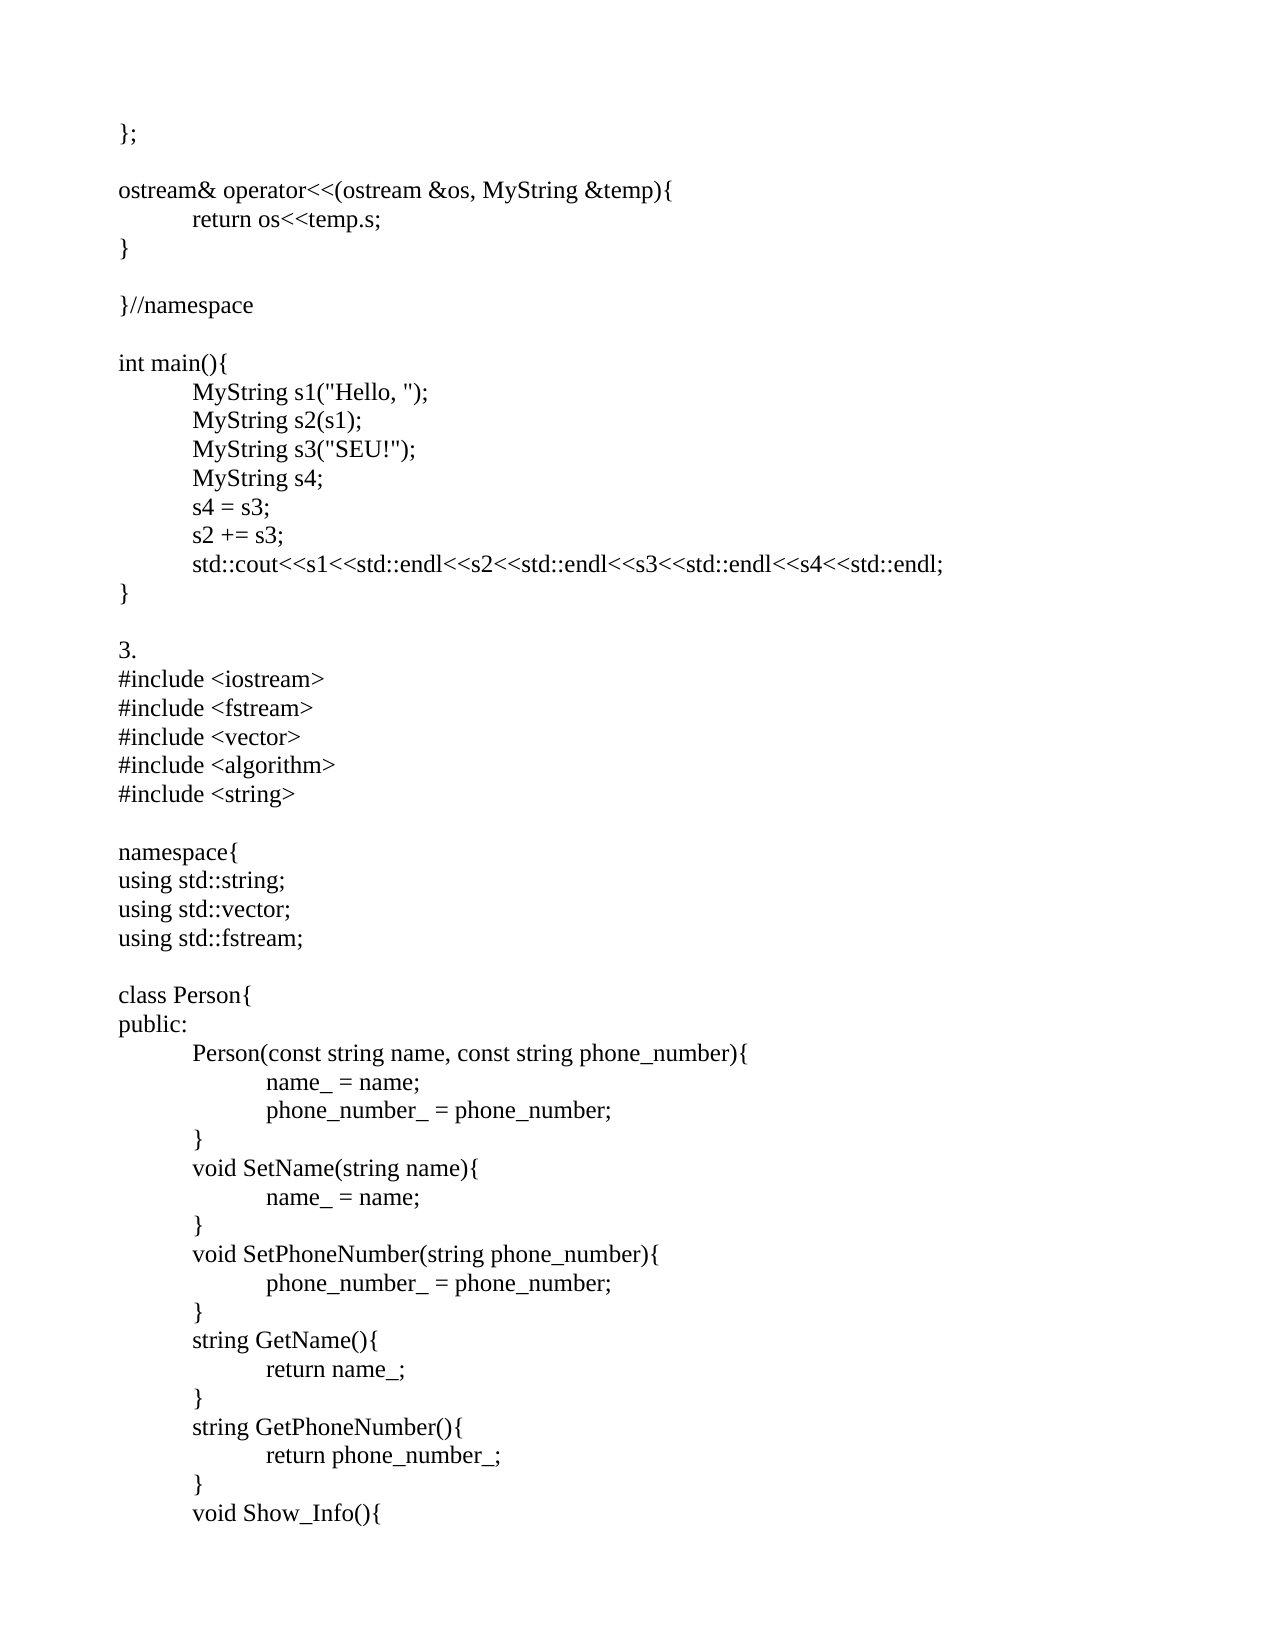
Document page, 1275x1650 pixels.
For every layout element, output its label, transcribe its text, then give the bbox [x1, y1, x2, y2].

text return phone_number_; [118, 1441, 1157, 1469]
text ostream& operator<<(ostream &os, MyString &temp){ [118, 176, 1157, 204]
text s4 = s3; [118, 492, 1157, 521]
text return os<<temp.s; [118, 204, 1157, 233]
text #include <vector> [118, 722, 1157, 751]
text using std::string; [118, 866, 1157, 894]
text namespace{ [118, 837, 1157, 866]
text #include <iostream> [118, 664, 1157, 693]
text MyString s4; [118, 463, 1157, 492]
text MyString s3("SEU!"); [118, 434, 1157, 463]
text void SetName(string name){ [118, 1153, 1157, 1182]
text s2 += s3; [118, 521, 1157, 549]
text phone_number_ = phone_number; [118, 1268, 1157, 1297]
text std::cout<<s1<<std::endl<<s2<<std::endl<<s3<<std::endl<<s4<<std::endl; [118, 549, 1157, 578]
text string GetName(){ [118, 1326, 1157, 1354]
text void Show_Info(){ [118, 1498, 1157, 1527]
text int main(){ [118, 348, 1157, 377]
text } [118, 1211, 1157, 1239]
text } [118, 1469, 1157, 1498]
text class Person{ [118, 981, 1157, 1009]
text 3. [118, 636, 1157, 664]
text #include <algorithm> [118, 751, 1157, 779]
text using std::fstream; [118, 923, 1157, 952]
text name_ = name; [118, 1067, 1157, 1096]
text } [118, 1297, 1157, 1326]
text }//namespace [118, 291, 1157, 319]
text using std::vector; [118, 894, 1157, 923]
text phone_number_ = phone_number; [118, 1096, 1157, 1124]
text } [118, 1124, 1157, 1153]
text #include <fstream> [118, 693, 1157, 722]
text #include <string> [118, 779, 1157, 808]
text }; [118, 118, 1157, 147]
text } [118, 578, 1157, 607]
text Person(const string name, const string phone_number){ [118, 1038, 1157, 1067]
text return name_; [118, 1354, 1157, 1383]
text MyString s1("Hello, "); [118, 377, 1157, 406]
text } [118, 1383, 1157, 1412]
text string GetPhoneNumber(){ [118, 1412, 1157, 1441]
text void SetPhoneNumber(string phone_number){ [118, 1239, 1157, 1268]
text MyString s2(s1); [118, 406, 1157, 434]
text } [118, 233, 1157, 262]
text name_ = name; [118, 1182, 1157, 1211]
text public: [118, 1009, 1157, 1038]
